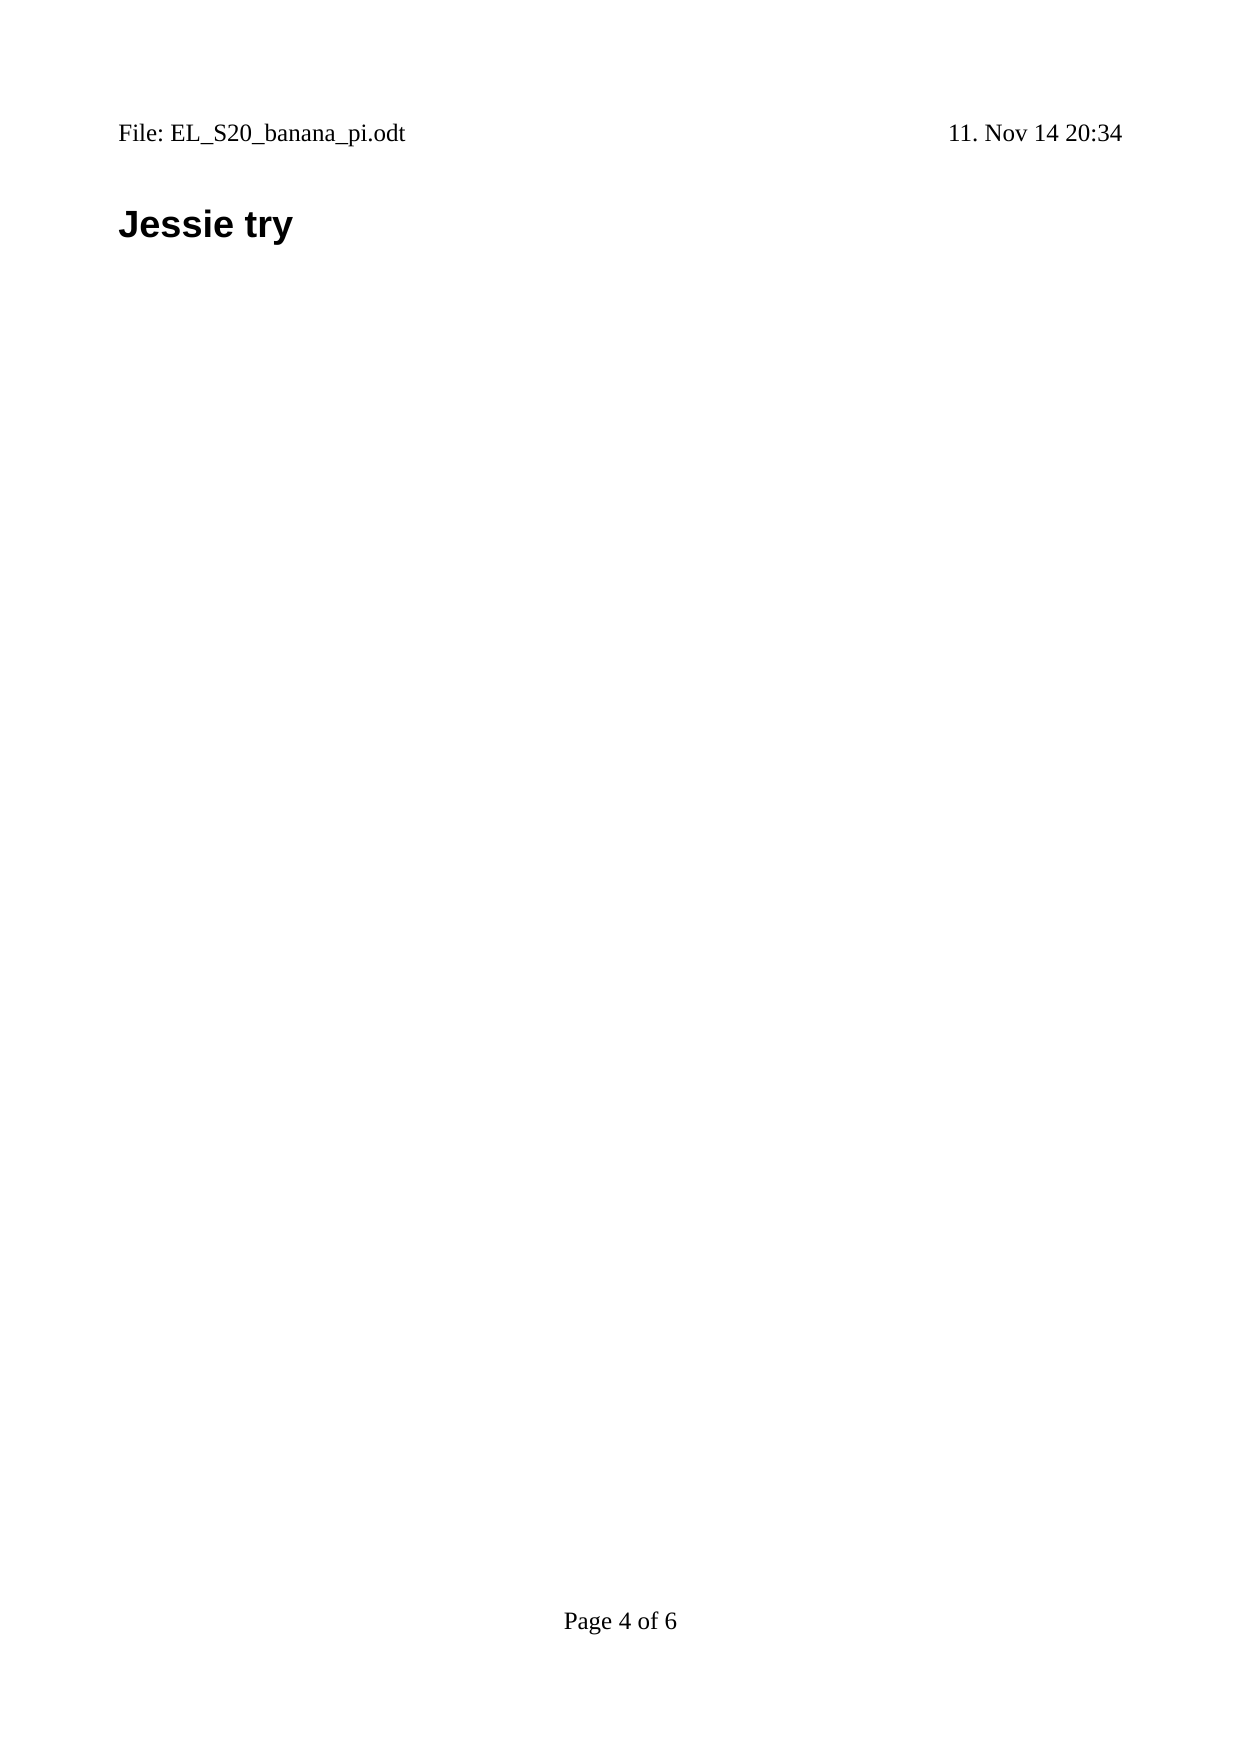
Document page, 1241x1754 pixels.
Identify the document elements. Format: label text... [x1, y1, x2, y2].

subtitle Jessie try [118, 202, 1122, 246]
